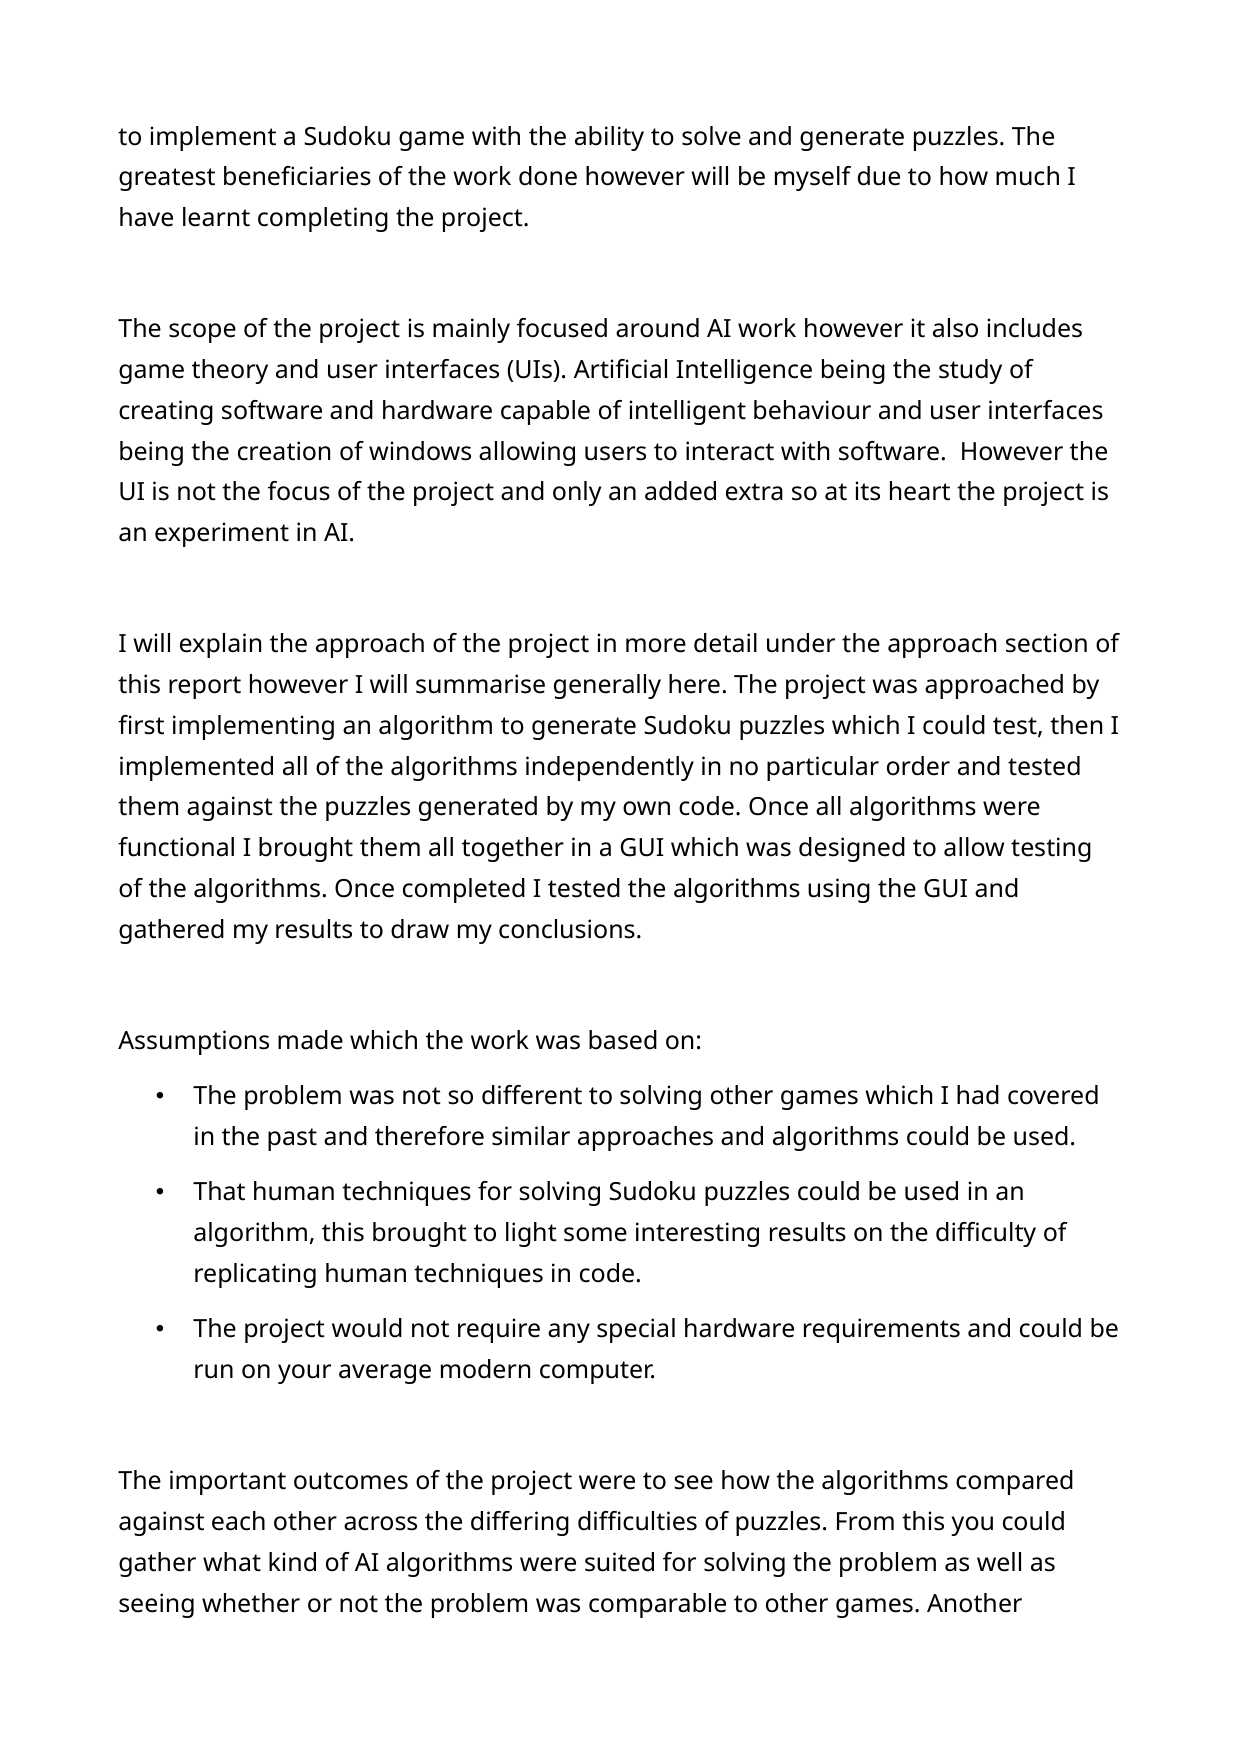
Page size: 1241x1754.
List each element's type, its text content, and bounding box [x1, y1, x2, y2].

text Assumptions made which the work was based on: [118, 1022, 1122, 1056]
list The project would not require any special hardware requirements and could be run on your average modern computer. [156, 1311, 1122, 1386]
list That human techniques for solving Sudoku puzzles could be used in an algorithm, this brought to light some interesting results on the difficulty of replicating human techniques in code. [156, 1174, 1122, 1290]
text The important outcomes of the project were to see how the algorithms compared against each other across the differing difficulties of puzzles. From this you could gather what kind of AI algorithms were suited for solving the problem as well as seeing whether or not the problem was comparable to other games. Another [118, 1463, 1122, 1619]
text The scope of the project is mainly focused around AI work however it also includes game theory and user interfaces (UIs). Artificial Intelligence being the study of creating software and hardware capable of intelligent behaviour and user interfaces being the creation of windows allowing users to interact with software. However the UI is not the focus of the project and only an added extra so at its heart the project is an experiment in AI. [118, 311, 1122, 549]
list The problem was not so different to solving other games which I had covered in the past and therefore similar approaches and algorithms could be used. [156, 1078, 1122, 1153]
text to implement a Sudoku game with the ability to solve and generate puzzles. The greatest beneficiaries of the work done however will be myself due to how much I have learnt completing the project. [118, 118, 1122, 234]
text I will explain the approach of the project in more detail under the approach section of this report however I will summarise generally here. The project was approached by first implementing an algorithm to generate Sudoku puzzles which I could test, then I implemented all of the algorithms independently in no particular order and tested them against the puzzles generated by my own code. Once all algorithms were functional I brought them all together in a GUI which was designed to allow testing of the algorithms. Once completed I tested the algorithms using the GUI and gathered my results to draw my conclusions. [118, 626, 1122, 946]
